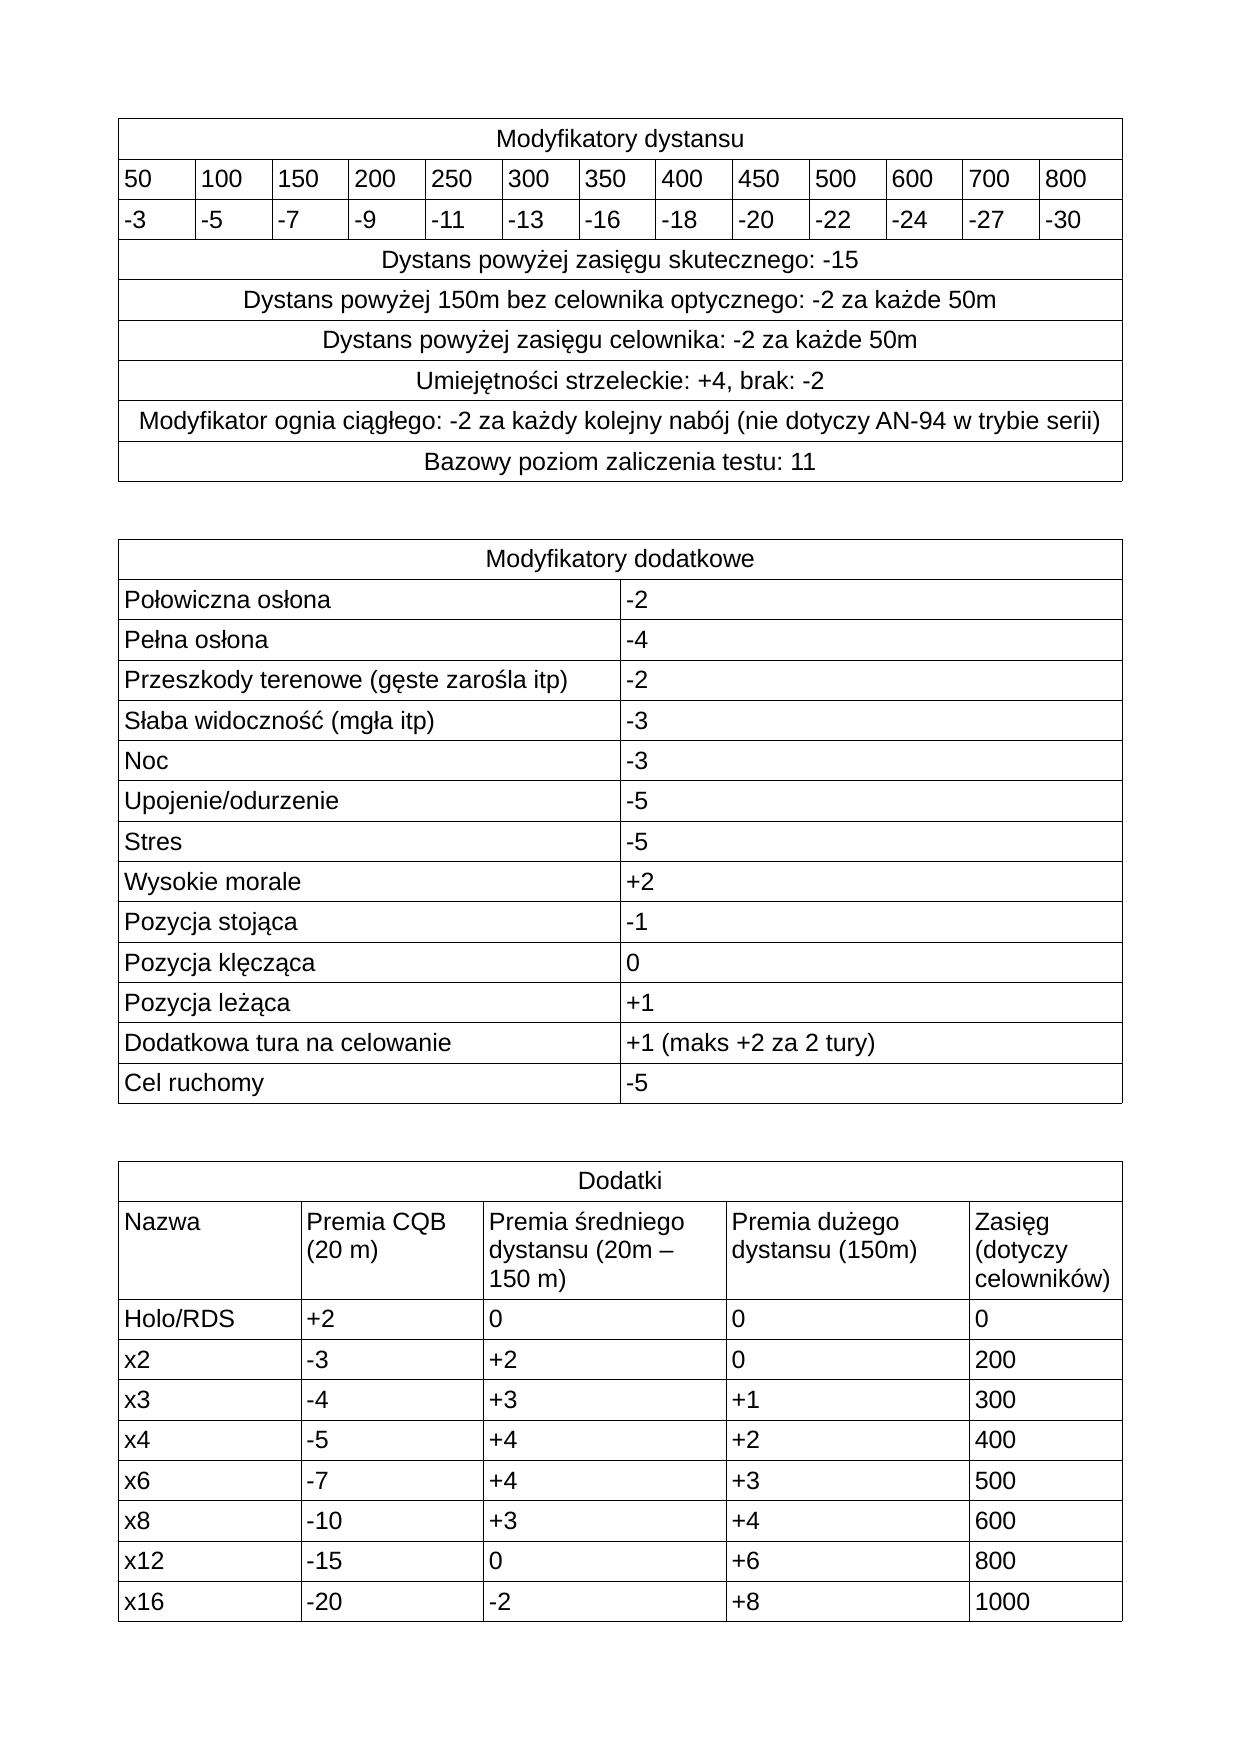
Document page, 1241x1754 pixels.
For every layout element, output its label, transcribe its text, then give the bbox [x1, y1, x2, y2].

table_cell -11 [426, 200, 502, 239]
table_cell 1000 [970, 1582, 1122, 1621]
table_cell +4 [484, 1421, 726, 1460]
table_cell 450 [733, 160, 809, 199]
table_cell Holo/RDS [119, 1300, 301, 1339]
table_cell +3 [484, 1380, 726, 1419]
table_cell Dodatkowa tura na celowanie [119, 1023, 620, 1063]
table_cell -27 [963, 200, 1039, 239]
table_cell x6 [119, 1461, 301, 1500]
table_header Dodatki [119, 1162, 1122, 1201]
table_cell 50 [119, 160, 195, 199]
table_cell -3 [621, 741, 1122, 780]
table_cell +1 (maks +2 za 2 tury) [621, 1023, 1122, 1063]
table_cell 350 [580, 160, 655, 199]
table_cell x12 [119, 1542, 301, 1581]
table_cell Premia średniego dystansu (20m – 150 m) [484, 1202, 726, 1299]
table_cell Premia dużego dystansu (150m) [727, 1202, 969, 1299]
table_cell Nazwa [119, 1202, 301, 1299]
table_cell Cel ruchomy [119, 1064, 620, 1103]
table_cell +1 [727, 1380, 969, 1419]
table_cell -30 [1040, 200, 1122, 239]
table_cell Połowiczna osłona [119, 580, 620, 619]
table_cell 300 [970, 1380, 1122, 1419]
table_cell -15 [302, 1542, 483, 1581]
table_cell 300 [503, 160, 579, 199]
table_cell 800 [1040, 160, 1122, 199]
table_header Modyfikatory dystansu [119, 119, 1122, 158]
table_cell Modyfikator ognia ciągłego: -2 za każdy kolejny nabój (nie dotyczy AN-94 w trybie serii) [119, 401, 1122, 441]
table_cell 700 [963, 160, 1039, 199]
table_cell +4 [484, 1461, 726, 1500]
table_cell -5 [196, 200, 272, 239]
table_cell -22 [810, 200, 886, 239]
table_cell x2 [119, 1340, 301, 1379]
table_cell 0 [970, 1300, 1122, 1339]
table_cell 600 [887, 160, 962, 199]
table_cell +4 [727, 1501, 969, 1541]
table_cell Premia CQB (20 m) [302, 1202, 483, 1299]
table_cell 0 [727, 1340, 969, 1379]
table_cell -3 [119, 200, 195, 239]
table_cell +2 [302, 1300, 483, 1339]
table_cell +2 [484, 1340, 726, 1379]
table_cell -10 [302, 1501, 483, 1541]
table_cell 100 [196, 160, 272, 199]
table_cell -20 [733, 200, 809, 239]
table_cell -1 [621, 902, 1122, 942]
table_cell 800 [970, 1542, 1122, 1581]
table_cell +1 [621, 983, 1122, 1022]
table_cell +2 [621, 862, 1122, 901]
table_cell Dystans powyżej zasięgu skutecznego: -15 [119, 240, 1122, 279]
table_cell +8 [727, 1582, 969, 1621]
table_cell -18 [656, 200, 732, 239]
table_cell Bazowy poziom zaliczenia testu: 11 [119, 442, 1122, 481]
table_cell 200 [970, 1340, 1122, 1379]
table_cell -9 [349, 200, 425, 239]
table_cell 0 [727, 1300, 969, 1339]
table_cell 0 [621, 943, 1122, 982]
table_cell 400 [656, 160, 732, 199]
table_cell x4 [119, 1421, 301, 1460]
table_cell Pełna osłona [119, 620, 620, 659]
table_cell 500 [810, 160, 886, 199]
table_cell Wysokie morale [119, 862, 620, 901]
table_cell Zasięg (dotyczy celowników) [970, 1202, 1122, 1299]
table_cell -3 [621, 701, 1122, 740]
table_cell 250 [426, 160, 502, 199]
table_cell -2 [484, 1582, 726, 1621]
table_cell -13 [503, 200, 579, 239]
table_cell x16 [119, 1582, 301, 1621]
table_cell x8 [119, 1501, 301, 1541]
table_header Modyfikatory dodatkowe [119, 540, 1122, 579]
table_cell -3 [302, 1340, 483, 1379]
table_cell 0 [484, 1542, 726, 1581]
table_cell Pozycja leżąca [119, 983, 620, 1022]
table_cell x3 [119, 1380, 301, 1419]
table_cell -2 [621, 580, 1122, 619]
table_cell 150 [273, 160, 348, 199]
table_cell 400 [970, 1421, 1122, 1460]
table_cell Noc [119, 741, 620, 780]
table_cell -2 [621, 661, 1122, 700]
table_cell -5 [621, 1064, 1122, 1103]
table_cell +3 [484, 1501, 726, 1541]
table_cell -16 [580, 200, 655, 239]
table_cell -7 [302, 1461, 483, 1500]
table_cell Przeszkody terenowe (gęste zarośla itp) [119, 661, 620, 700]
table_cell -5 [621, 822, 1122, 861]
table_cell -5 [621, 781, 1122, 821]
table_cell 0 [484, 1300, 726, 1339]
table_cell Umiejętności strzeleckie: +4, brak: -2 [119, 361, 1122, 400]
table_cell Upojenie/odurzenie [119, 781, 620, 821]
table_cell -4 [621, 620, 1122, 659]
table_cell -7 [273, 200, 348, 239]
table_cell Pozycja stojąca [119, 902, 620, 942]
table_cell -24 [887, 200, 962, 239]
table_cell 500 [970, 1461, 1122, 1500]
table_cell +6 [727, 1542, 969, 1581]
table_cell Stres [119, 822, 620, 861]
table_cell +2 [727, 1421, 969, 1460]
table_cell +3 [727, 1461, 969, 1500]
table_cell Słaba widoczność (mgła itp) [119, 701, 620, 740]
table_cell 600 [970, 1501, 1122, 1541]
table_cell -20 [302, 1582, 483, 1621]
table_cell Pozycja klęcząca [119, 943, 620, 982]
table_cell -5 [302, 1421, 483, 1460]
table_cell Dystans powyżej zasięgu celownika: -2 za każde 50m [119, 321, 1122, 360]
table_cell -4 [302, 1380, 483, 1419]
table_cell Dystans powyżej 150m bez celownika optycznego: -2 za każde 50m [119, 280, 1122, 320]
table_cell 200 [349, 160, 425, 199]
